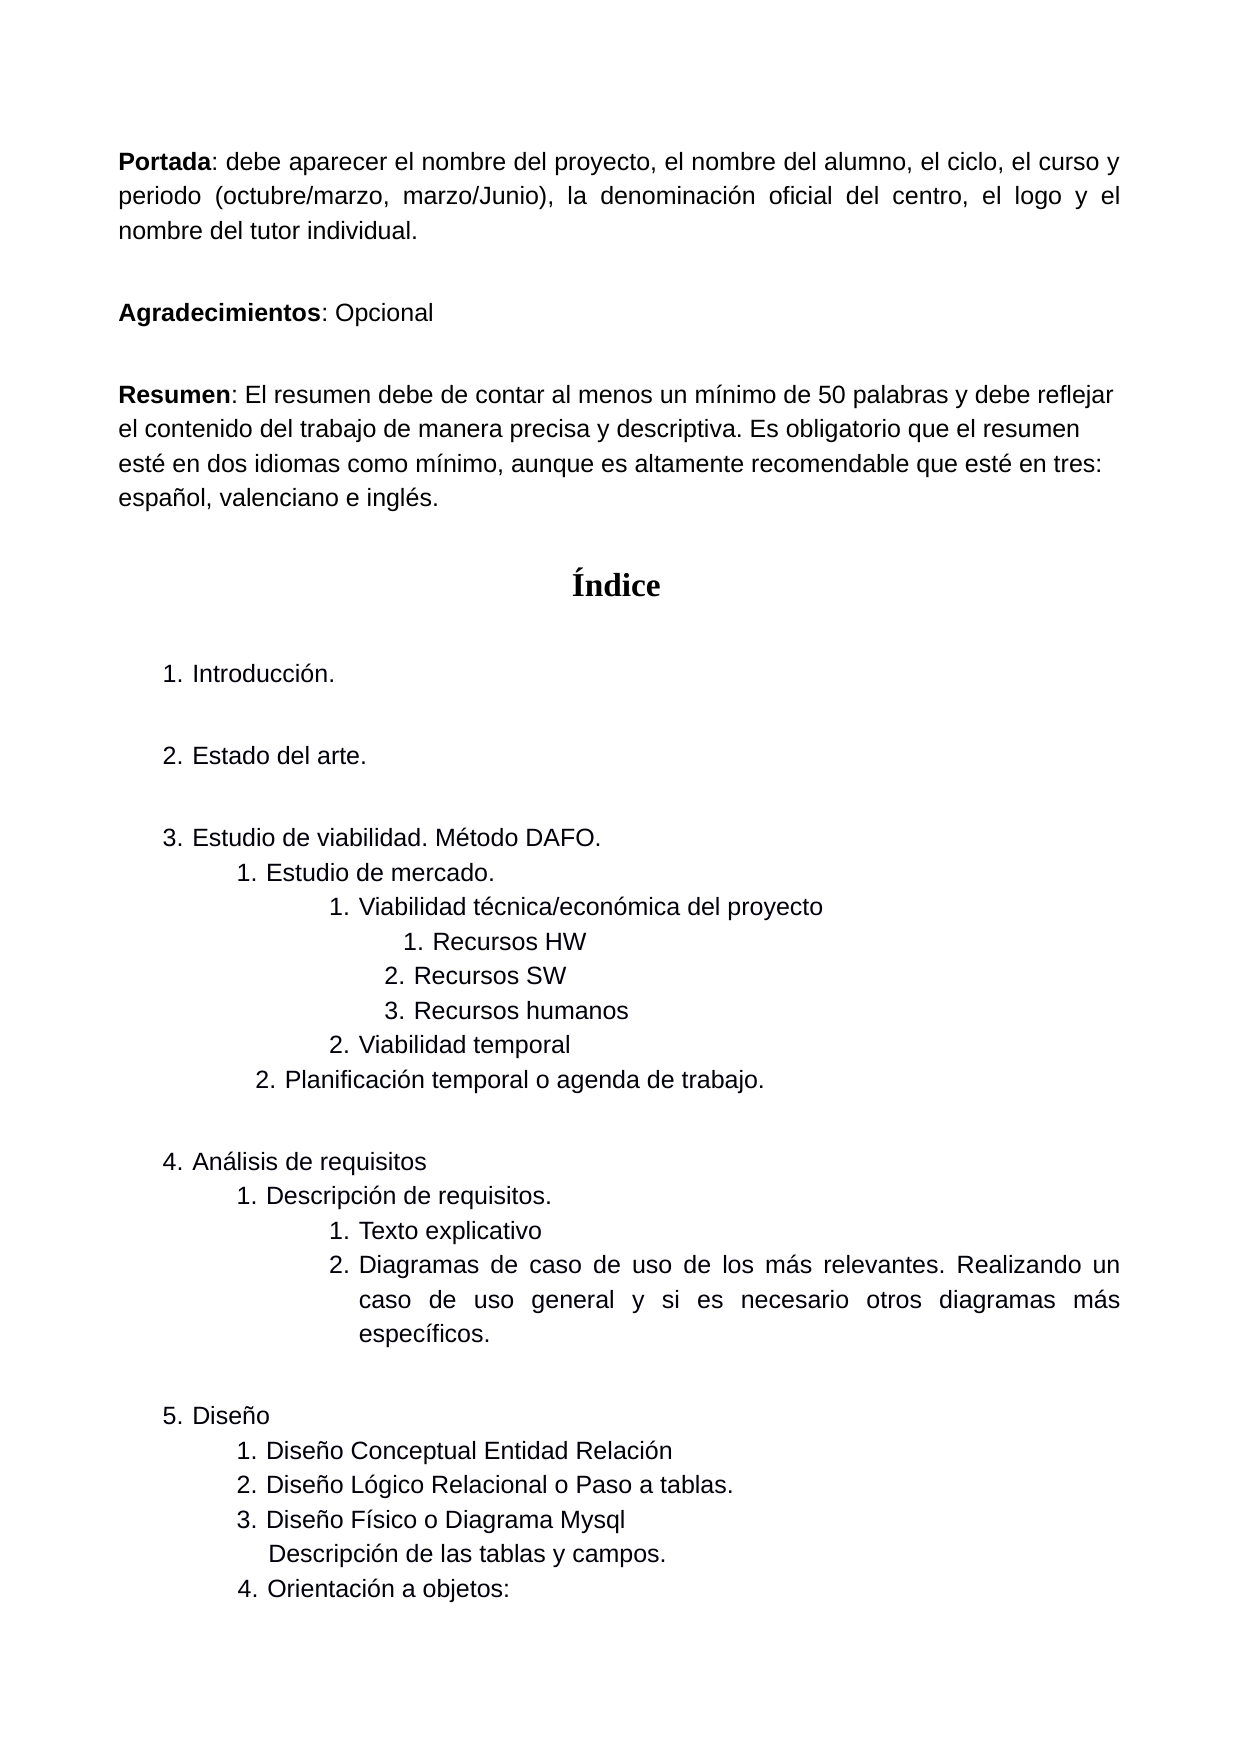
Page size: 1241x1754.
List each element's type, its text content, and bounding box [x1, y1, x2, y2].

list Texto explicativo [329, 1216, 1122, 1244]
list Recursos HW [403, 927, 1122, 955]
list Estado del arte. [162, 741, 1122, 770]
list Viabilidad técnica/económica del proyecto [329, 892, 1122, 921]
text Resumen: El resumen debe de contar al menos un mínimo de 50 palabras y debe reflejar el contenido del trabajo de manera precisa y descriptiva. Es obligatorio que el resumen esté en dos idiomas como mínimo, aunque es altamente recomendable que esté en tres: español, valenciano e inglés. [118, 380, 1122, 512]
list Introducción. [162, 659, 1122, 688]
text Portada: debe aparecer el nombre del proyecto, el nombre del alumno, el ciclo, el curso y periodo (octubre/marzo, marzo/Junio), la denominación oficial del centro, el logo y el nombre del tutor individual. [118, 147, 1122, 244]
text Índice [118, 566, 1122, 604]
list Planificación temporal o agenda de trabajo. [255, 1064, 1122, 1093]
list Recursos SW [384, 961, 1122, 990]
list Recursos humanos [384, 996, 1122, 1024]
list Diseño Conceptual Entidad Relación [236, 1436, 1122, 1464]
list Diagramas de caso de uso de los más relevantes. Realizando un caso de uso general y si es necesario otros diagramas más específicos. [329, 1250, 1122, 1348]
list Orientación a objetos: [237, 1573, 1122, 1602]
list Diseño [162, 1401, 1122, 1430]
list Viabilidad temporal [329, 1030, 1122, 1059]
text Agradecimientos: Opcional [118, 298, 1122, 327]
list Estudio de viabilidad. Método DAFO. [162, 823, 1122, 852]
list Estudio de mercado. [236, 858, 1122, 886]
text Descripción de las tablas y campos. [268, 1539, 1122, 1568]
list Diseño Físico o Diagrama Mysql [236, 1504, 1122, 1533]
list Diseño Lógico Relacional o Paso a tablas. [236, 1470, 1122, 1499]
list Análisis de requisitos [162, 1147, 1122, 1175]
list Descripción de requisitos. [236, 1181, 1122, 1210]
